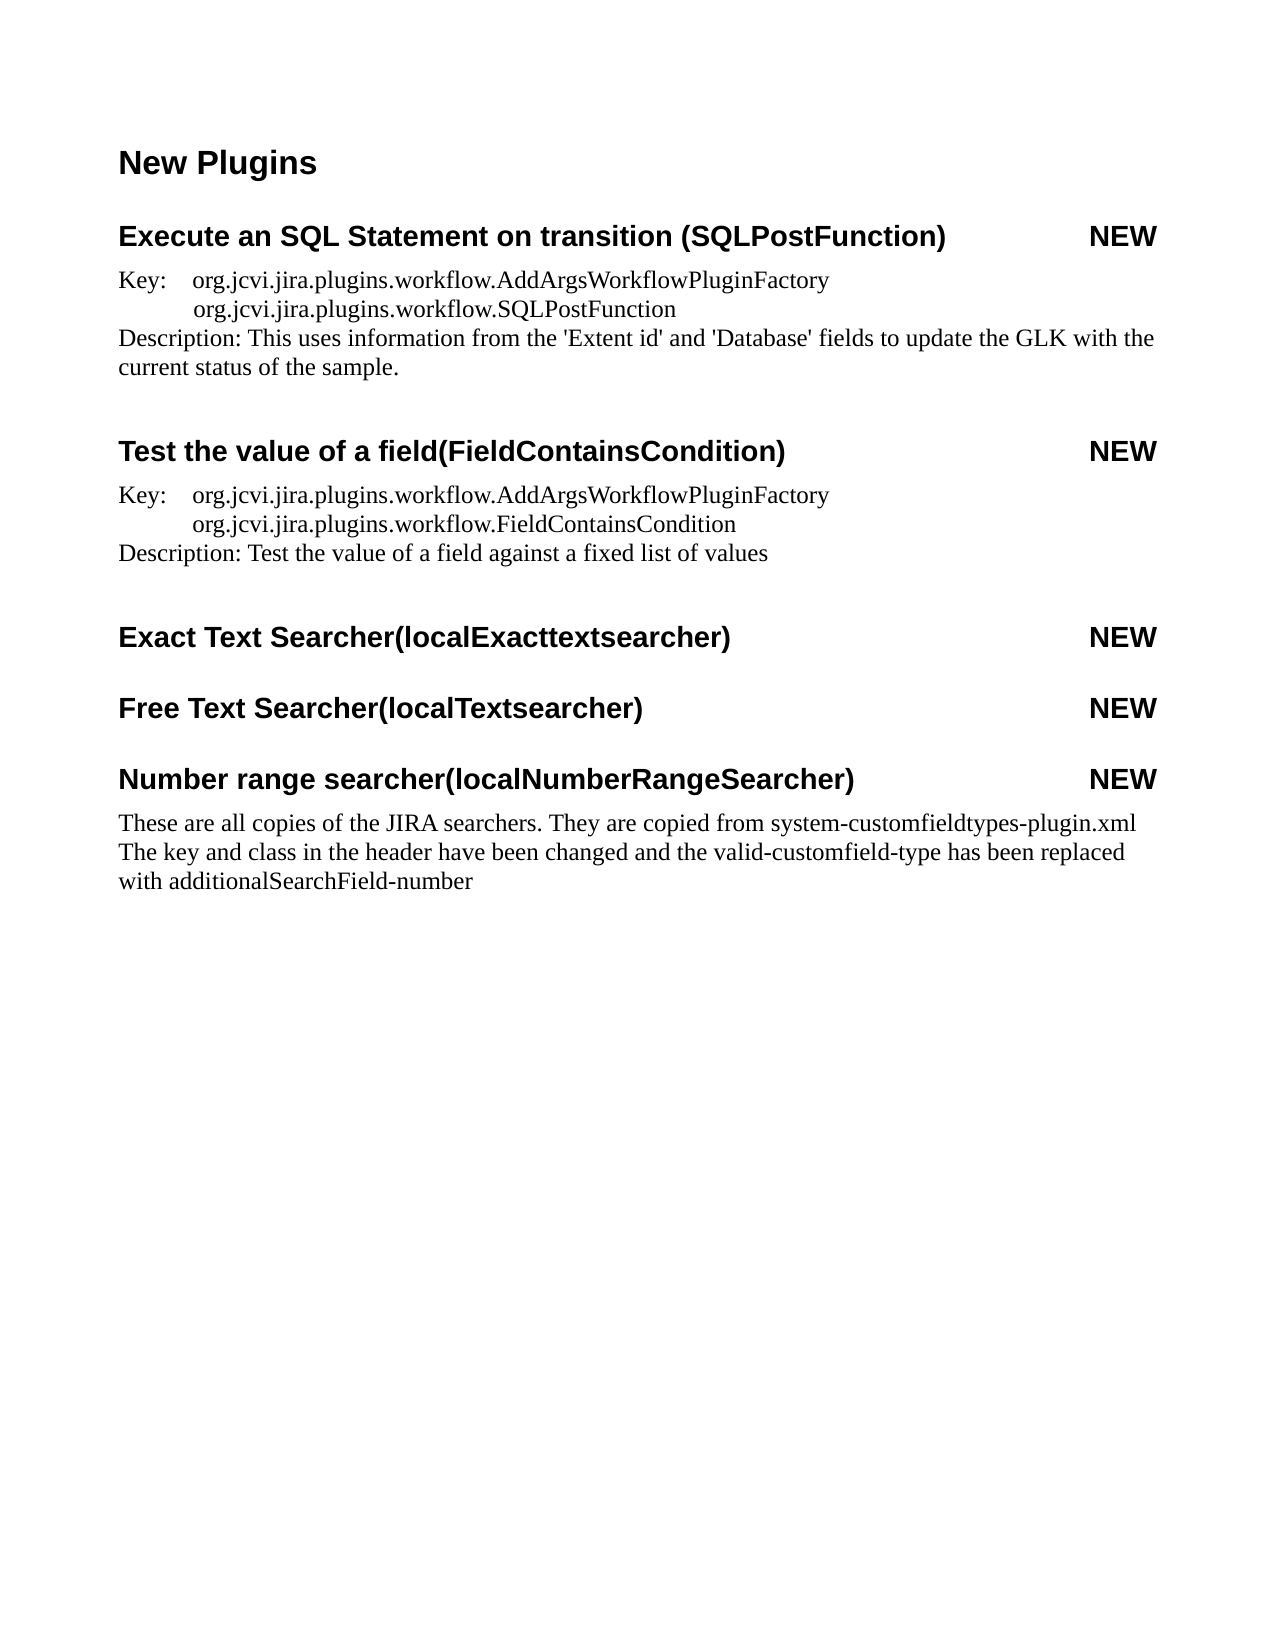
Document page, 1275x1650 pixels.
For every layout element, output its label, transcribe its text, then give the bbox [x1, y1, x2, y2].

subtitle New Plugins [118, 143, 1157, 182]
text Key: org.jcvi.jira.plugins.workflow.AddArgsWorkflowPluginFactory [118, 480, 1157, 509]
text org.jcvi.jira.plugins.workflow.SQLPostFunction [118, 294, 1157, 323]
text Key: org.jcvi.jira.plugins.workflow.AddArgsWorkflowPluginFactory [118, 265, 1157, 294]
subtitle Free Text Searcher(localTextsearcher) NEW [118, 691, 1157, 725]
subtitle Exact Text Searcher(localExacttextsearcher) NEW [118, 620, 1157, 654]
text Description: Test the value of a field against a fixed list of values [118, 538, 1157, 566]
text Description: This uses information from the 'Extent id' and 'Database' fields to update the GLK with the current status of the sample. [118, 323, 1157, 380]
subtitle Number range searcher(localNumberRangeSearcher) NEW [118, 762, 1157, 796]
text org.jcvi.jira.plugins.workflow.FieldContainsCondition [118, 509, 1157, 538]
subtitle Test the value of a field(FieldContainsCondition) NEW [118, 434, 1157, 468]
subtitle Execute an SQL Statement on transition (SQLPostFunction) NEW [118, 219, 1157, 253]
text These are all copies of the JIRA searchers. They are copied from system-customfieldtypes-plugin.xml The key and class in the header have been changed and the valid-customfield-type has been replaced with additionalSearchField-number [118, 808, 1157, 894]
